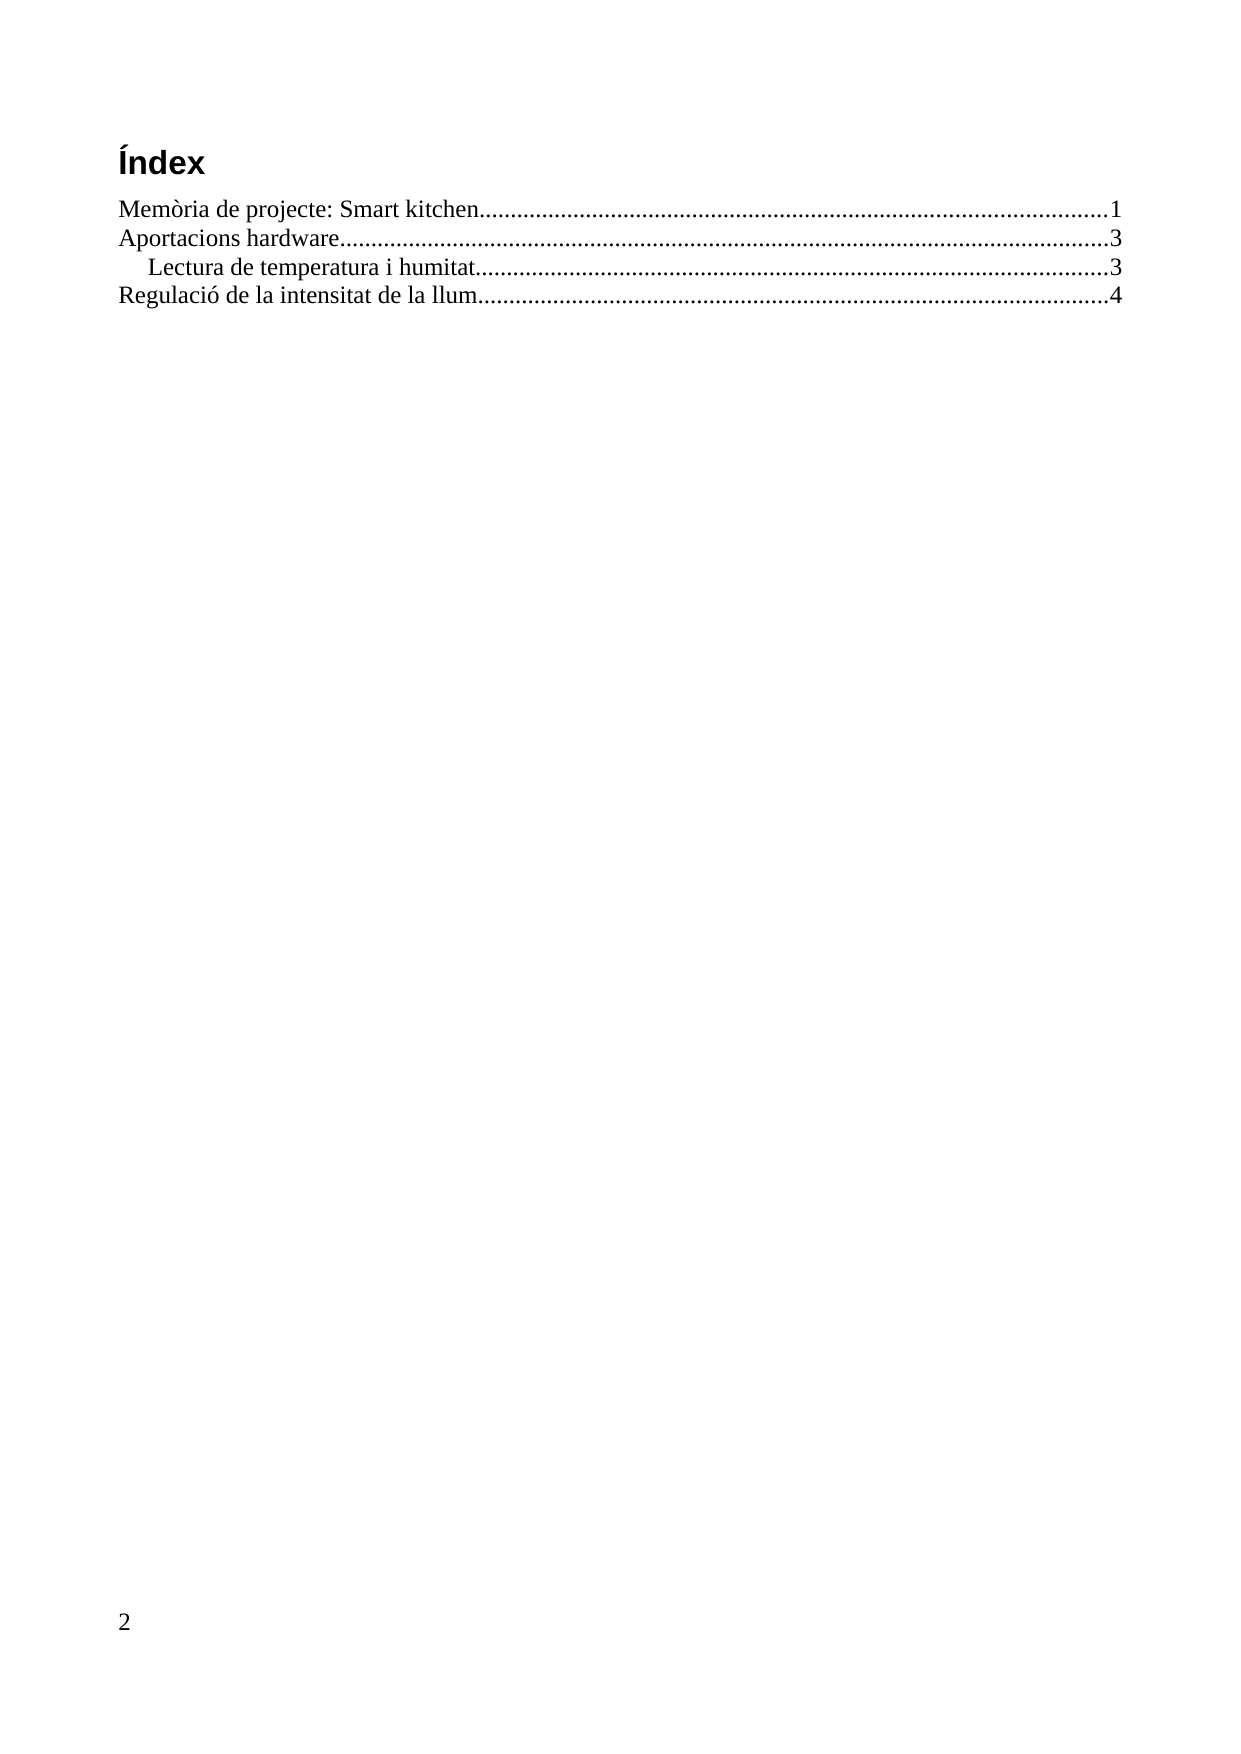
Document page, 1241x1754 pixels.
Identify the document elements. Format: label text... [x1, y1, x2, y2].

text Aportacions hardware 3 [118, 223, 1122, 252]
subtitle Índex [118, 143, 1122, 182]
text Regulació de la intensitat de la llum 4 [118, 280, 1122, 309]
text Lectura de temperatura i humitat 3 [148, 252, 1122, 280]
text Memòria de projecte: Smart kitchen 1 [118, 194, 1122, 223]
